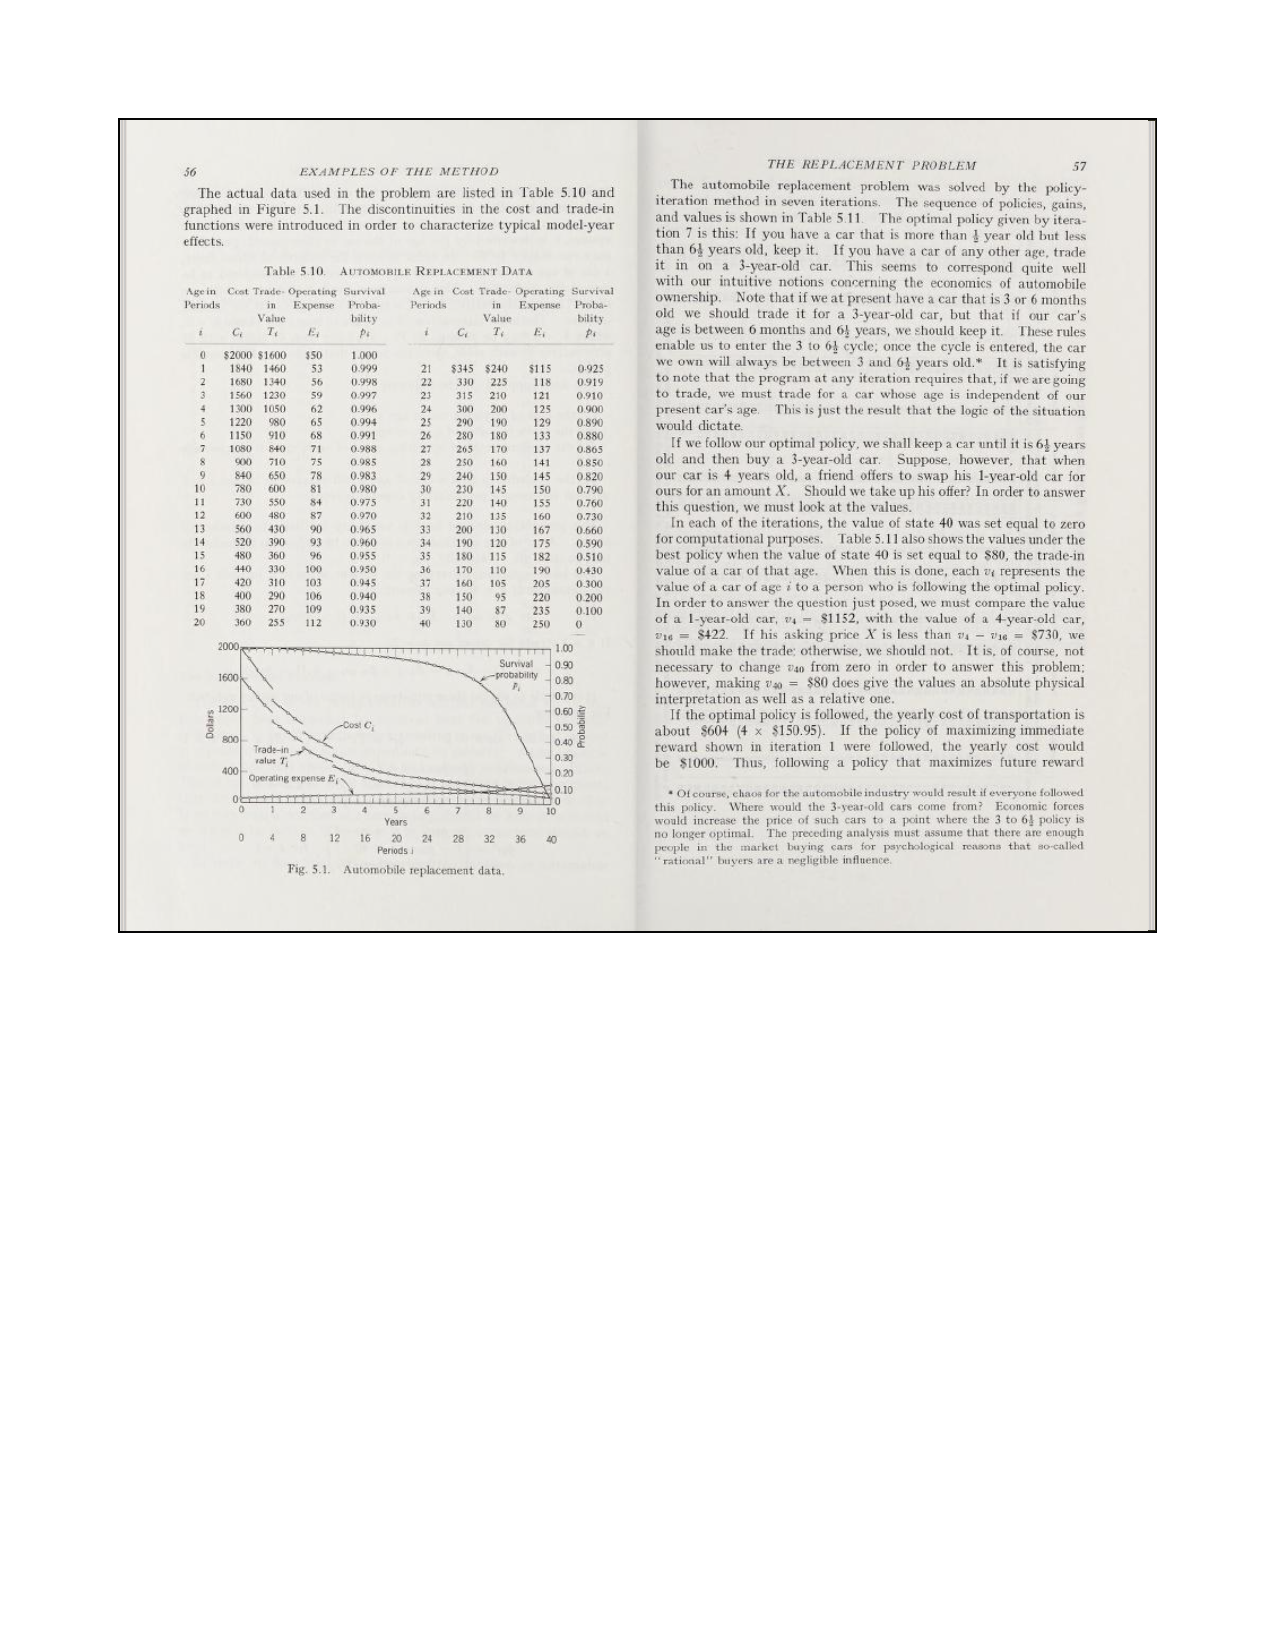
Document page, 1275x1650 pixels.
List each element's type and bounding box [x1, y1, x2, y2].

picture [118, 118, 1157, 933]
